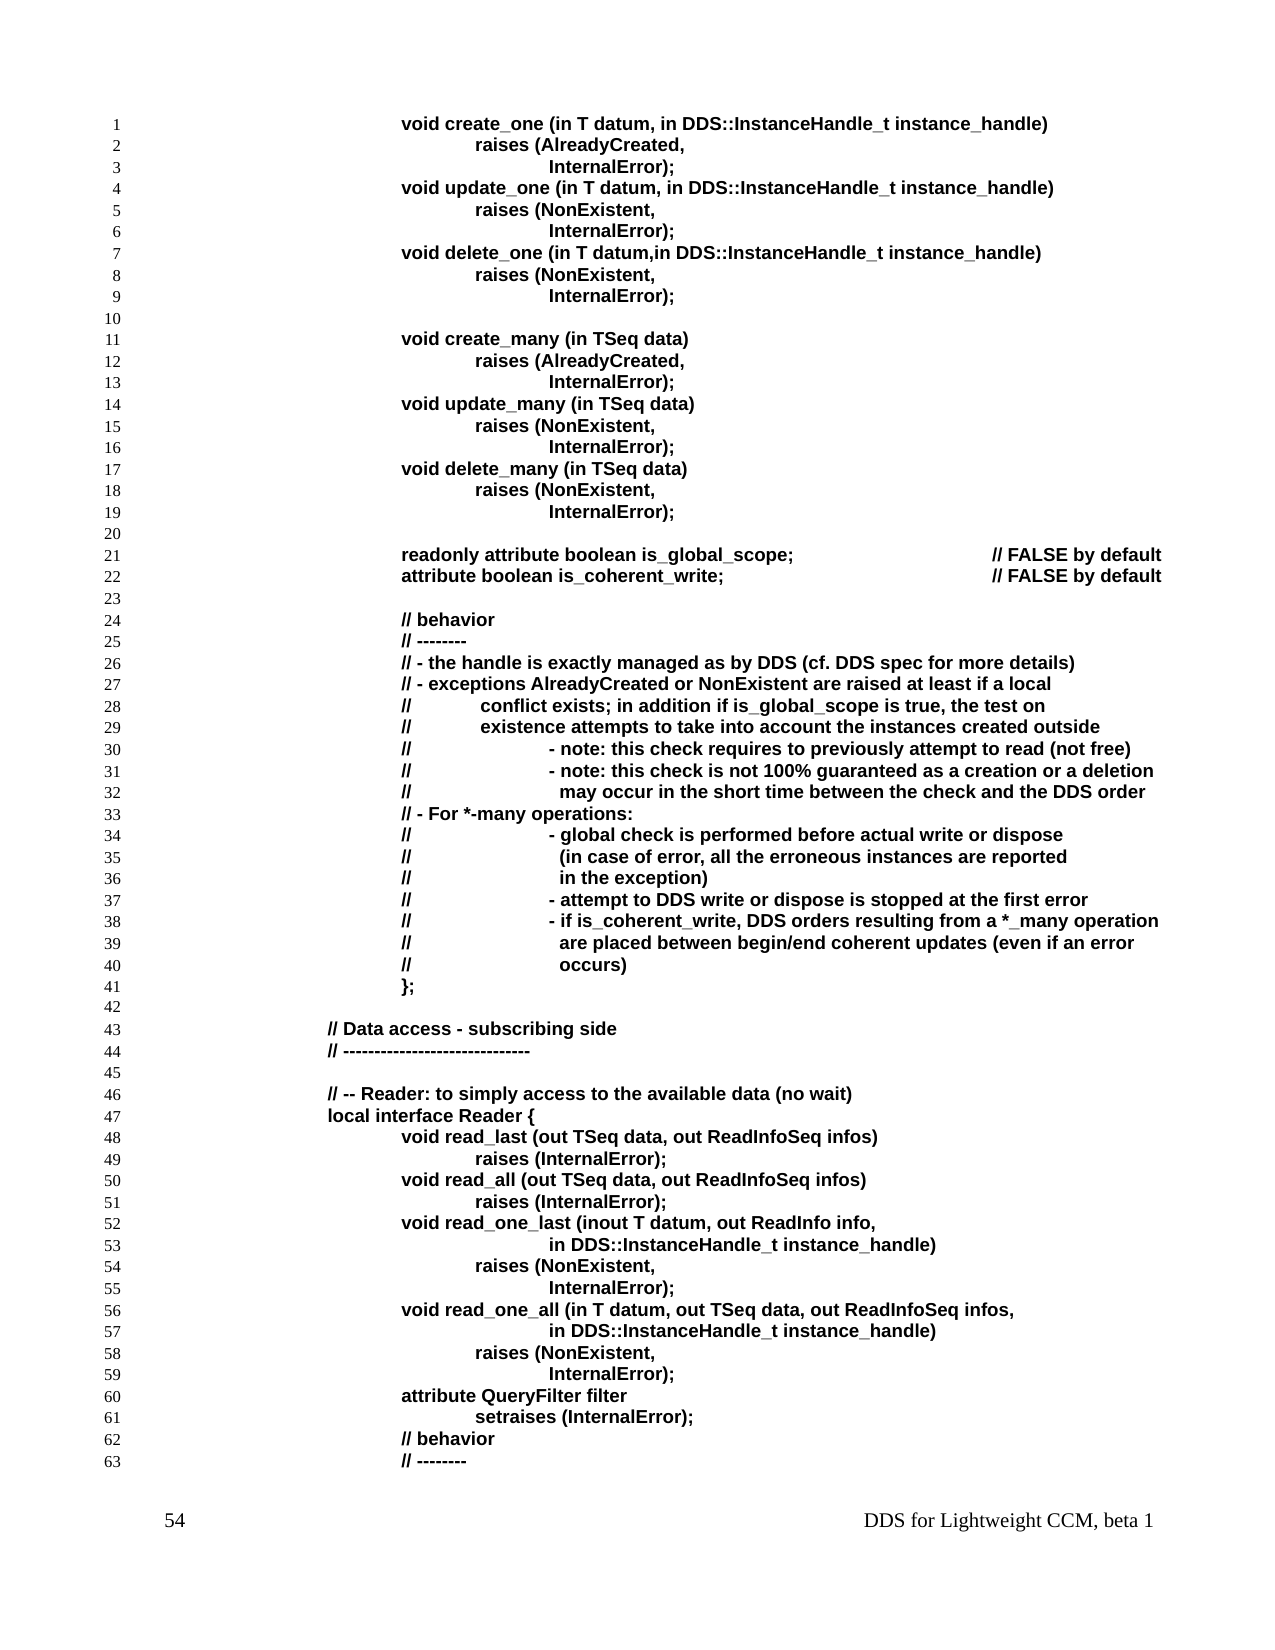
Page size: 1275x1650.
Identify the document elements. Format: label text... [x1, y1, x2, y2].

text // -------- [179, 630, 1200, 652]
text void read_one_all (in T datum, out TSeq data, out ReadInfoSeq infos, [179, 1298, 1200, 1320]
text raises (AlreadyCreated, [179, 350, 1200, 371]
text InternalError); [179, 1363, 1200, 1385]
text // behavior [179, 1428, 1200, 1449]
text InternalError); [179, 1277, 1200, 1298]
text raises (NonExistent, [179, 263, 1200, 285]
text raises (NonExistent, [179, 1255, 1200, 1277]
text // conflict exists; in addition if is_global_scope is true, the test on [179, 695, 1200, 716]
text void delete_one (in T datum,in DDS::InstanceHandle_t instance_handle) [179, 242, 1200, 263]
text // -------- [179, 1449, 1200, 1471]
text void create_many (in TSeq data) [179, 328, 1200, 350]
text raises (NonExistent, [179, 479, 1200, 501]
text // - the handle is exactly managed as by DDS (cf. DDS spec for more details) [179, 652, 1200, 673]
text InternalError); [179, 371, 1200, 393]
text InternalError); [179, 501, 1200, 522]
text // behavior [179, 608, 1200, 630]
text // are placed between begin/end coherent updates (even if an error [179, 932, 1200, 953]
text void update_one (in T datum, in DDS::InstanceHandle_t instance_handle) [179, 177, 1200, 199]
text // -- Reader: to simply access to the available data (no wait) [179, 1083, 1200, 1104]
text attribute boolean is_coherent_write; // FALSE by default [179, 565, 1200, 587]
text void read_one_last (inout T datum, out ReadInfo info, [179, 1212, 1200, 1234]
text in DDS::InstanceHandle_t instance_handle) [179, 1234, 1200, 1255]
text raises (NonExistent, [179, 414, 1200, 436]
text // occurs) [179, 953, 1200, 975]
text // - note: this check is not 100% guaranteed as a creation or a deletion [179, 759, 1200, 781]
text // - note: this check requires to previously attempt to read (not free) [179, 738, 1200, 759]
text raises (NonExistent, [179, 199, 1200, 220]
text void read_last (out TSeq data, out ReadInfoSeq infos) [179, 1126, 1200, 1147]
text void create_one (in T datum, in DDS::InstanceHandle_t instance_handle) [179, 112, 1200, 134]
text void update_many (in TSeq data) [179, 393, 1200, 414]
text // existence attempts to take into account the instances created outside [179, 716, 1200, 738]
text raises (InternalError); [179, 1191, 1200, 1212]
text // - if is_coherent_write, DDS orders resulting from a *_many operation [179, 910, 1200, 932]
text // ------------------------------ [179, 1040, 1200, 1061]
text readonly attribute boolean is_global_scope; // FALSE by default [179, 544, 1200, 565]
text // in the exception) [179, 867, 1200, 889]
text }; [179, 975, 1200, 997]
text void delete_many (in TSeq data) [179, 457, 1200, 479]
text // - For *-many operations: [179, 802, 1200, 824]
text InternalError); [179, 285, 1200, 307]
text // Data access - subscribing side [179, 1018, 1200, 1040]
text InternalError); [179, 436, 1200, 457]
text local interface Reader { [179, 1104, 1200, 1126]
text // - attempt to DDS write or dispose is stopped at the first error [179, 889, 1200, 910]
text attribute QueryFilter filter [179, 1385, 1200, 1406]
text raises (InternalError); [179, 1147, 1200, 1169]
text setraises (InternalError); [179, 1406, 1200, 1428]
text // may occur in the short time between the check and the DDS order [179, 781, 1200, 802]
text InternalError); [179, 220, 1200, 242]
text InternalError); [179, 156, 1200, 177]
text void read_all (out TSeq data, out ReadInfoSeq infos) [179, 1169, 1200, 1191]
text raises (NonExistent, [179, 1342, 1200, 1363]
text // (in case of error, all the erroneous instances are reported [179, 846, 1200, 867]
text // - exceptions AlreadyCreated or NonExistent are raised at least if a local [179, 673, 1200, 695]
text // - global check is performed before actual write or dispose [179, 824, 1200, 846]
text raises (AlreadyCreated, [179, 134, 1200, 156]
text in DDS::InstanceHandle_t instance_handle) [179, 1320, 1200, 1342]
